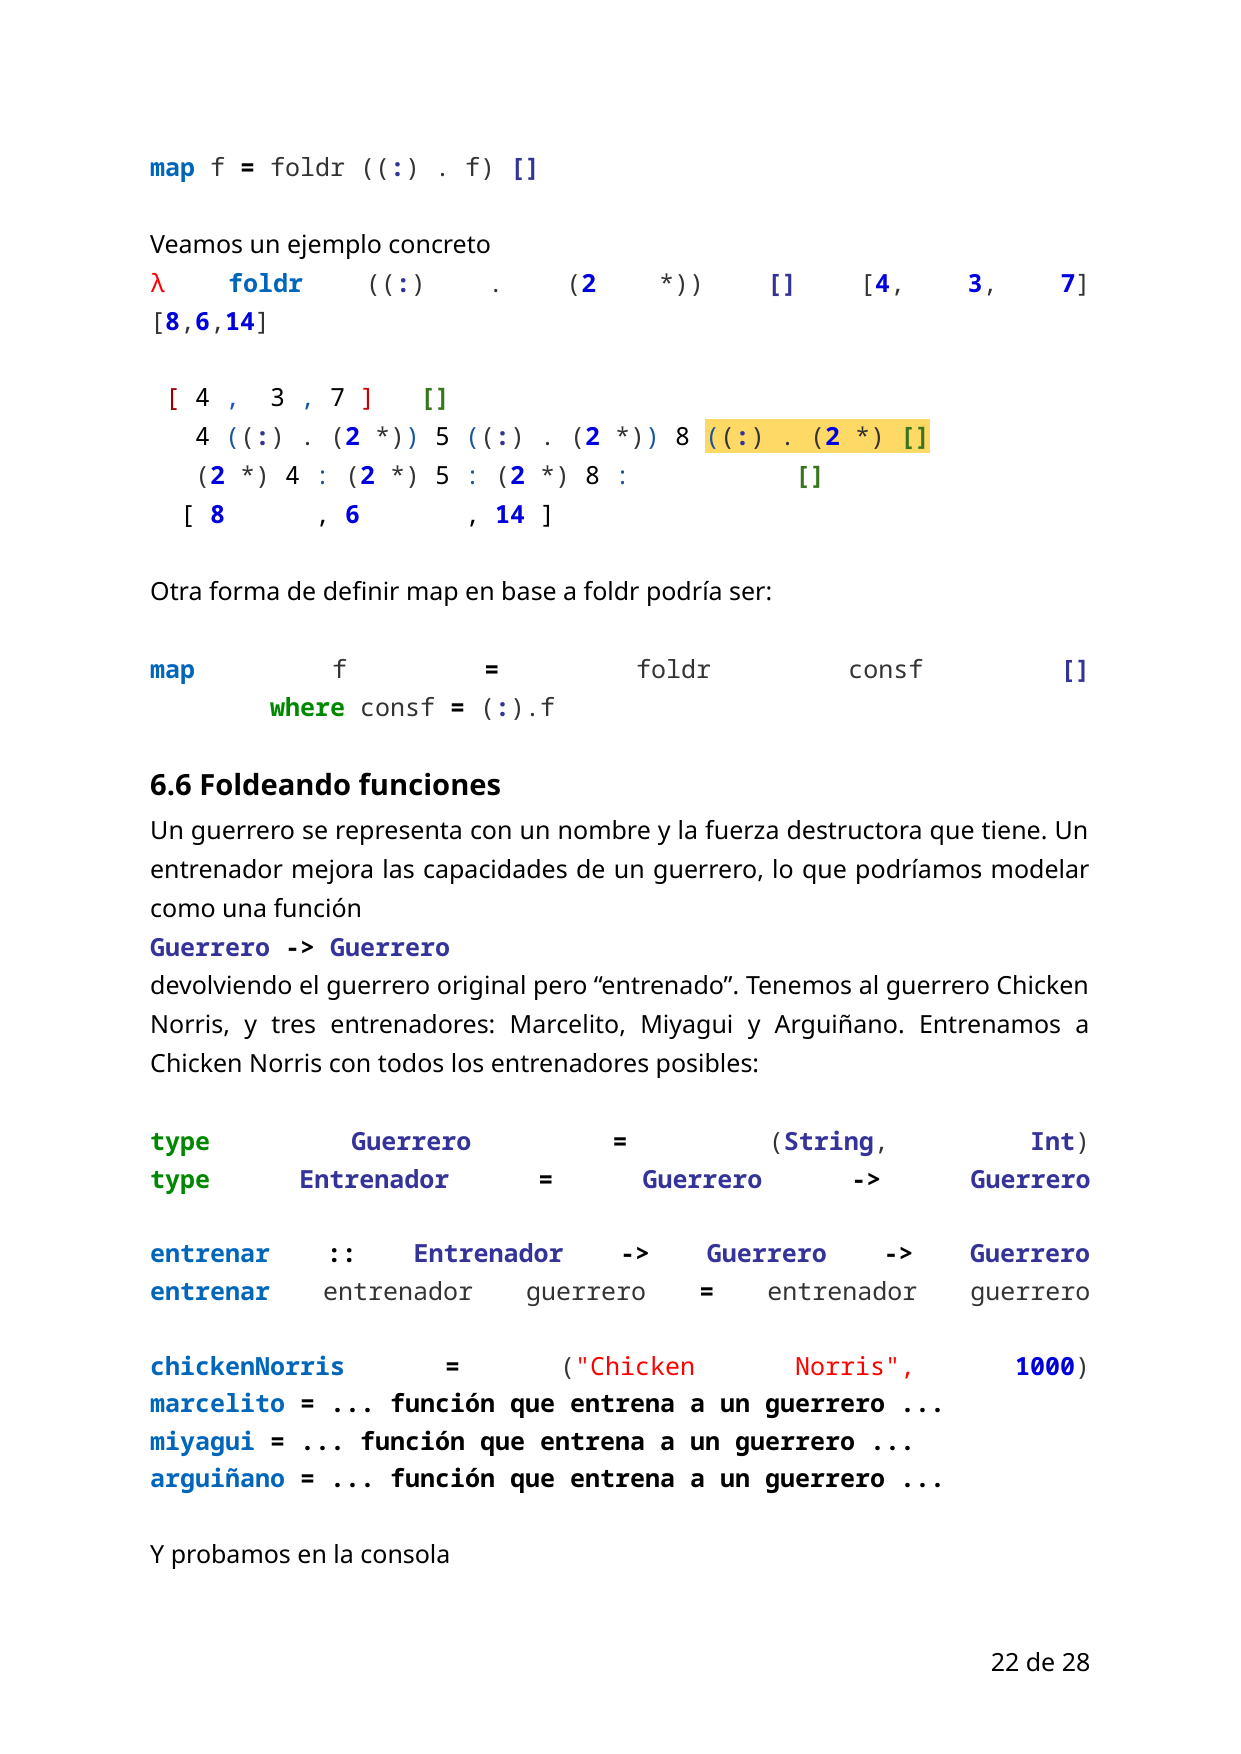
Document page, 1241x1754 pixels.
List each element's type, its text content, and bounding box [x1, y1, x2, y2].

text arguiñano = ... función que entrena a un guerrero ... [150, 1461, 1090, 1494]
text map f = foldr ((:) . f) [] [150, 150, 1090, 184]
text miyagui = ... función que entrena a un guerrero ... [150, 1423, 1090, 1457]
text [ 8 , 6 , 14 ] [150, 497, 1090, 531]
text λ foldr ((:) . (2 *)) [] [4, 3, 7] [8,6,14] [150, 266, 1090, 337]
text map f = foldr consf [] where consf = (:).f [150, 652, 1090, 723]
text Guerrero -> Guerrero [150, 930, 1090, 964]
text Otra forma de definir map en base a foldr podría ser: [150, 574, 1090, 608]
text Un guerrero se representa con un nombre y la fuerza destructora que tiene. Un entrenador mejora las capacidades de un guerrero, lo que podríamos modelar como una función [150, 812, 1090, 925]
text type Guerrero = (String, Int) type Entrenador = Guerrero -> Guerrero entrenar :: Entrenador -> Guerrero -> Guerrero entrenar entrenador guerrero = entrenador guerrero chickenNorris = ("Chicken Norris", 1000) marcelito = ... función que entrena a un guerrero ... [150, 1124, 1090, 1420]
subtitle 6.6 Foldeando funciones [150, 764, 1090, 804]
text Y probamos en la consola [150, 1537, 1090, 1571]
text (2 *) 4 : (2 *) 5 : (2 *) 8 : [] [150, 458, 1090, 492]
text 4 ((:) . (2 *)) 5 ((:) . (2 *)) 8 ((:) . (2 *) [] [150, 419, 1090, 453]
text Veamos un ejemplo concreto [150, 227, 1090, 261]
text [ 4 , 3 , 7 ] [] [150, 380, 1090, 414]
text devolviendo el guerrero original pero “entrenado”. Tenemos al guerrero Chicken Norris, y tres entrenadores: Marcelito, Miyagui y Arguiñano. Entrenamos a Chicken Norris con todos los entrenadores posibles: [150, 967, 1090, 1080]
